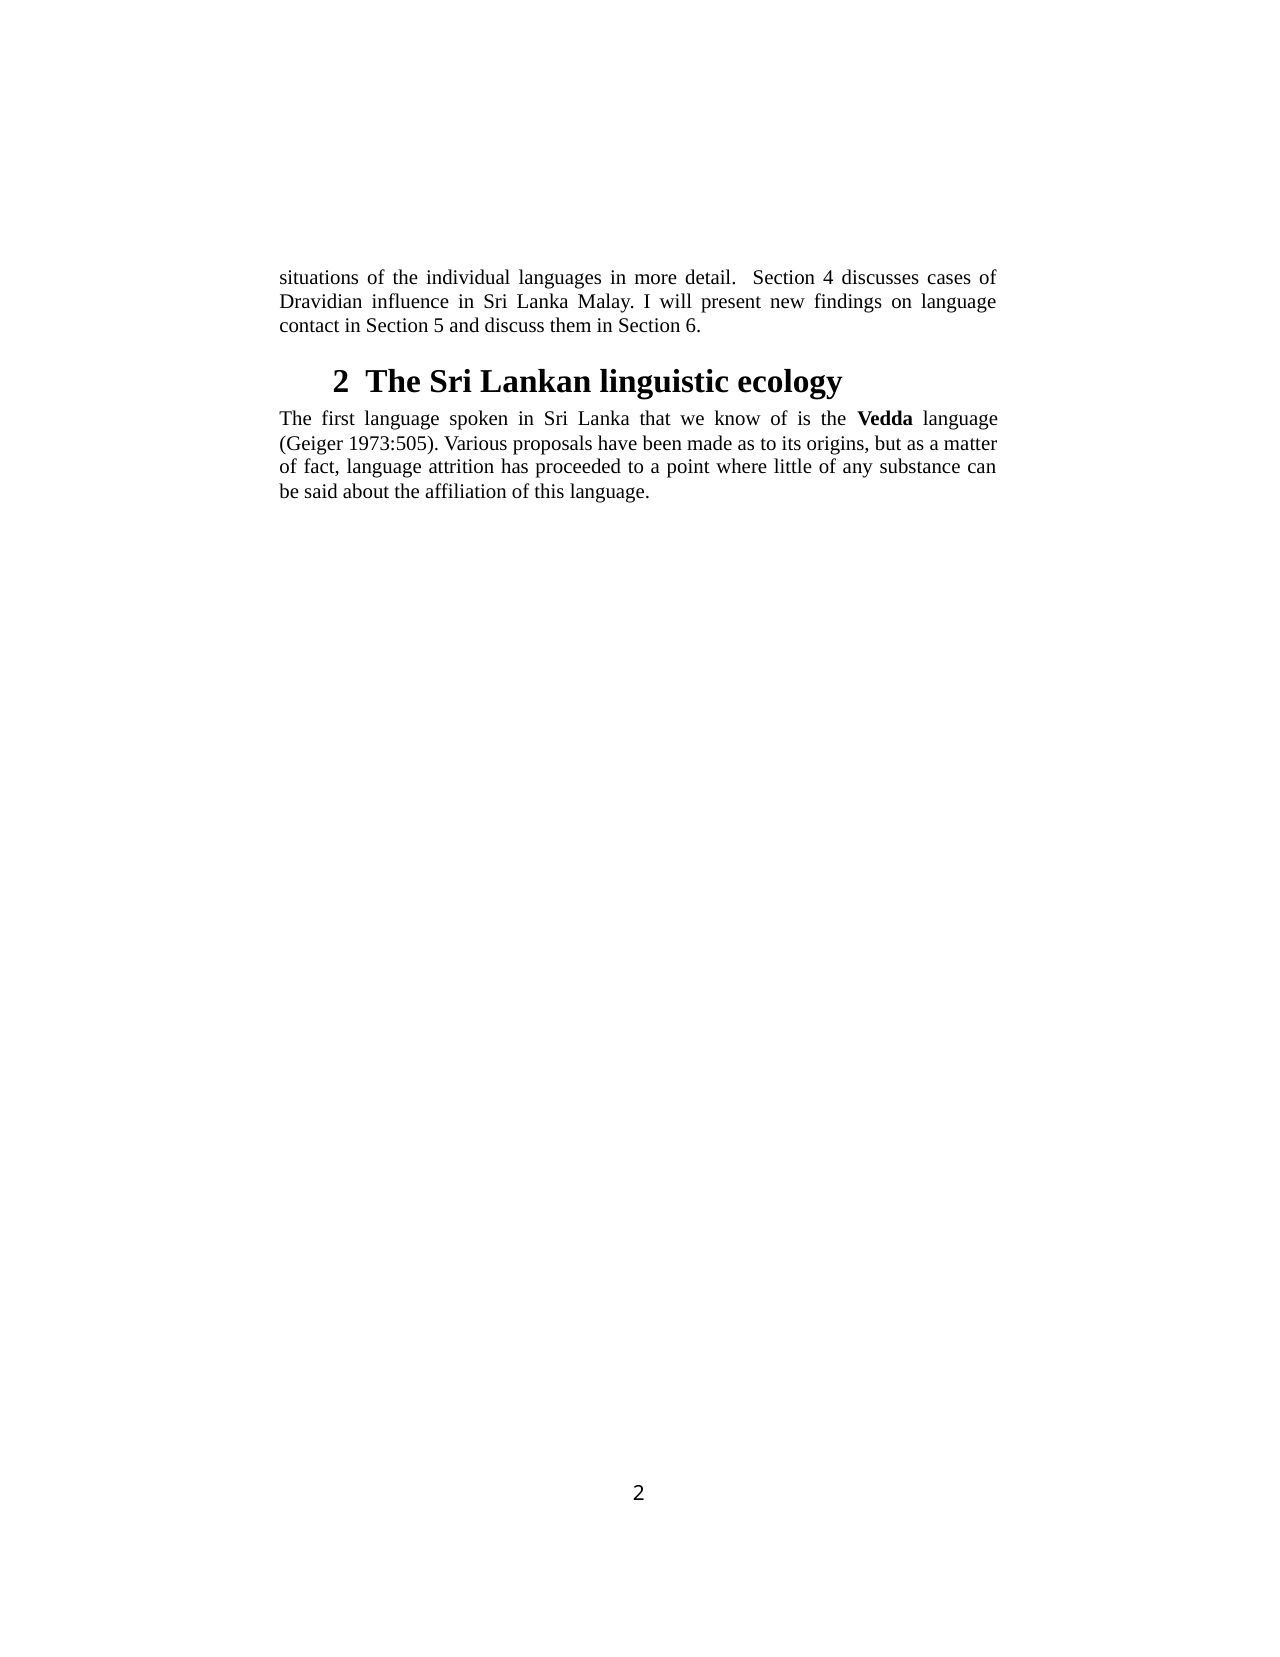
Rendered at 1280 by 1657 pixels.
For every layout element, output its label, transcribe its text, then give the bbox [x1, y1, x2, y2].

text situations of the individual languages in more detail. Section 4 discusses cases of Dravidian influence in Sri Lanka Malay. I will present new findings on language contact in Section 5 and discuss them in Section 6. [279, 264, 998, 337]
text The first language spoken in Sri Lanka that we know of is the Vedda language (Geiger 1973:505). Various proposals have been made as to its origins, but as a matter of fact, language attrition has proceeded to a point where little of any substance can be said about the affiliation of this language. [279, 406, 998, 503]
subtitle 2 The Sri Lankan linguistic ecology [332, 362, 998, 400]
